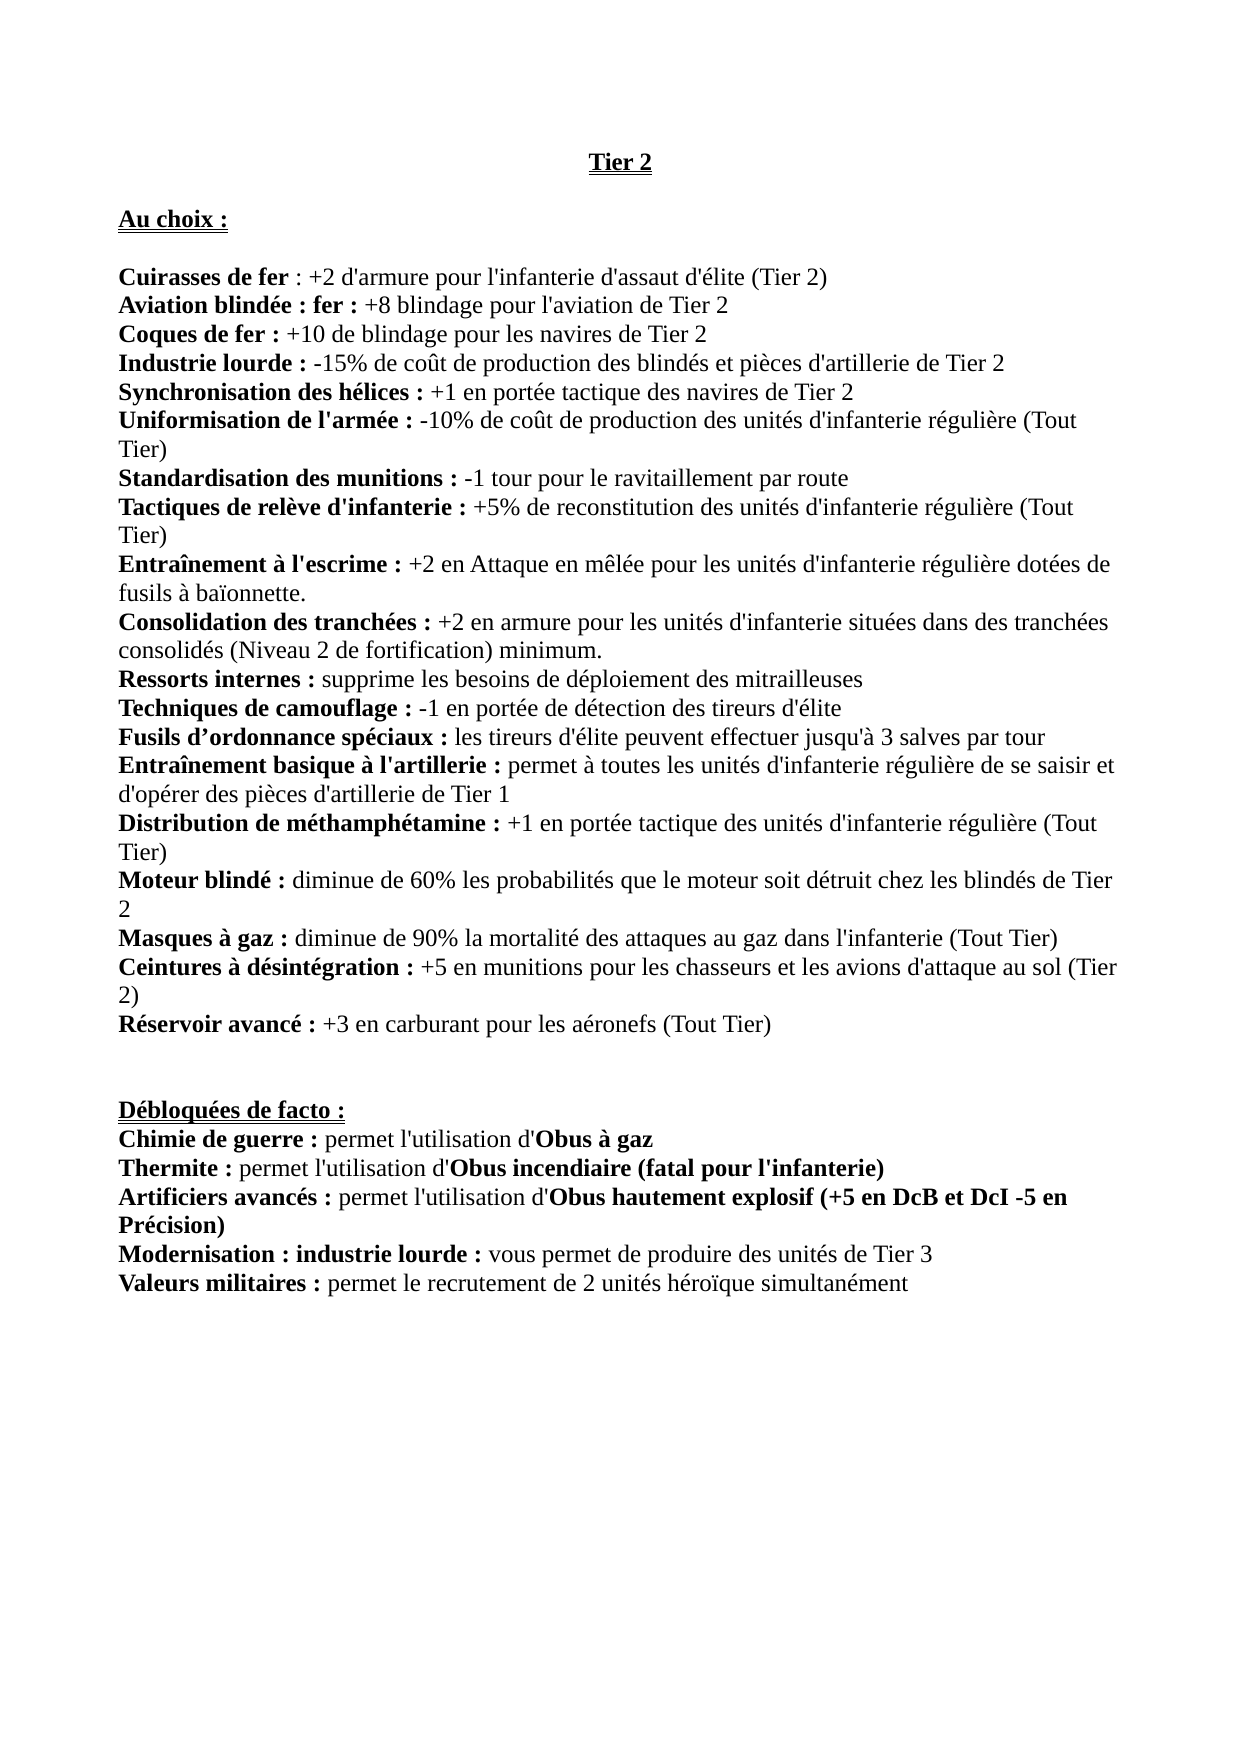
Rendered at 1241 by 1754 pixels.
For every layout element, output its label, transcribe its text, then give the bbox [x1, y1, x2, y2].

text Techniques de camouflage : -1 en portée de détection des tireurs d'élite [118, 693, 1122, 722]
text Tier 2 [118, 147, 1122, 176]
text Chimie de guerre : permet l'utilisation d'Obus à gaz [118, 1124, 1122, 1153]
text Thermite : permet l'utilisation d'Obus incendiaire (fatal pour l'infanterie) [118, 1153, 1122, 1182]
text Masques à gaz : diminue de 90% la mortalité des attaques au gaz dans l'infanterie (Tout Tier) [118, 923, 1122, 952]
text Consolidation des tranchées : +2 en armure pour les unités d'infanterie situées dans des tranchées consolidés (Niveau 2 de fortification) minimum. [118, 607, 1122, 664]
text Coques de fer : +10 de blindage pour les navires de Tier 2 [118, 319, 1122, 348]
text Entraînement à l'escrime : +2 en Attaque en mêlée pour les unités d'infanterie régulière dotées de fusils à baïonnette. [118, 549, 1122, 607]
text Réservoir avancé : +3 en carburant pour les aéronefs (Tout Tier) [118, 1009, 1122, 1038]
text Entraînement basique à l'artillerie : permet à toutes les unités d'infanterie régulière de se saisir et d'opérer des pièces d'artillerie de Tier 1 [118, 751, 1122, 808]
text Distribution de méthamphétamine : +1 en portée tactique des unités d'infanterie régulière (Tout Tier) [118, 808, 1122, 866]
text Synchronisation des hélices : +1 en portée tactique des navires de Tier 2 [118, 377, 1122, 406]
text Débloquées de facto : [118, 1096, 1122, 1124]
text Tactiques de relève d'infanterie : +5% de reconstitution des unités d'infanterie régulière (Tout Tier) [118, 492, 1122, 549]
text Aviation blindée : fer : +8 blindage pour l'aviation de Tier 2 [118, 291, 1122, 319]
text Au choix : [118, 204, 1122, 233]
text Industrie lourde : -15% de coût de production des blindés et pièces d'artillerie de Tier 2 [118, 348, 1122, 377]
text Standardisation des munitions : -1 tour pour le ravitaillement par route [118, 463, 1122, 492]
text Uniformisation de l'armée : -10% de coût de production des unités d'infanterie régulière (Tout Tier) [118, 406, 1122, 463]
text Modernisation : industrie lourde : vous permet de produire des unités de Tier 3 [118, 1239, 1122, 1268]
text Fusils d’ordonnance spéciaux : les tireurs d'élite peuvent effectuer jusqu'à 3 salves par tour [118, 722, 1122, 751]
text Moteur blindé : diminue de 60% les probabilités que le moteur soit détruit chez les blindés de Tier 2 [118, 866, 1122, 923]
text Cuirasses de fer : +2 d'armure pour l'infanterie d'assaut d'élite (Tier 2) [118, 262, 1122, 291]
text Artificiers avancés : permet l'utilisation d'Obus hautement explosif (+5 en DcB et DcI -5 en Précision) [118, 1182, 1122, 1239]
text Ressorts internes : supprime les besoins de déploiement des mitrailleuses [118, 664, 1122, 693]
text Ceintures à désintégration : +5 en munitions pour les chasseurs et les avions d'attaque au sol (Tier 2) [118, 952, 1122, 1009]
text Valeurs militaires : permet le recrutement de 2 unités héroïque simultanément [118, 1268, 1122, 1297]
